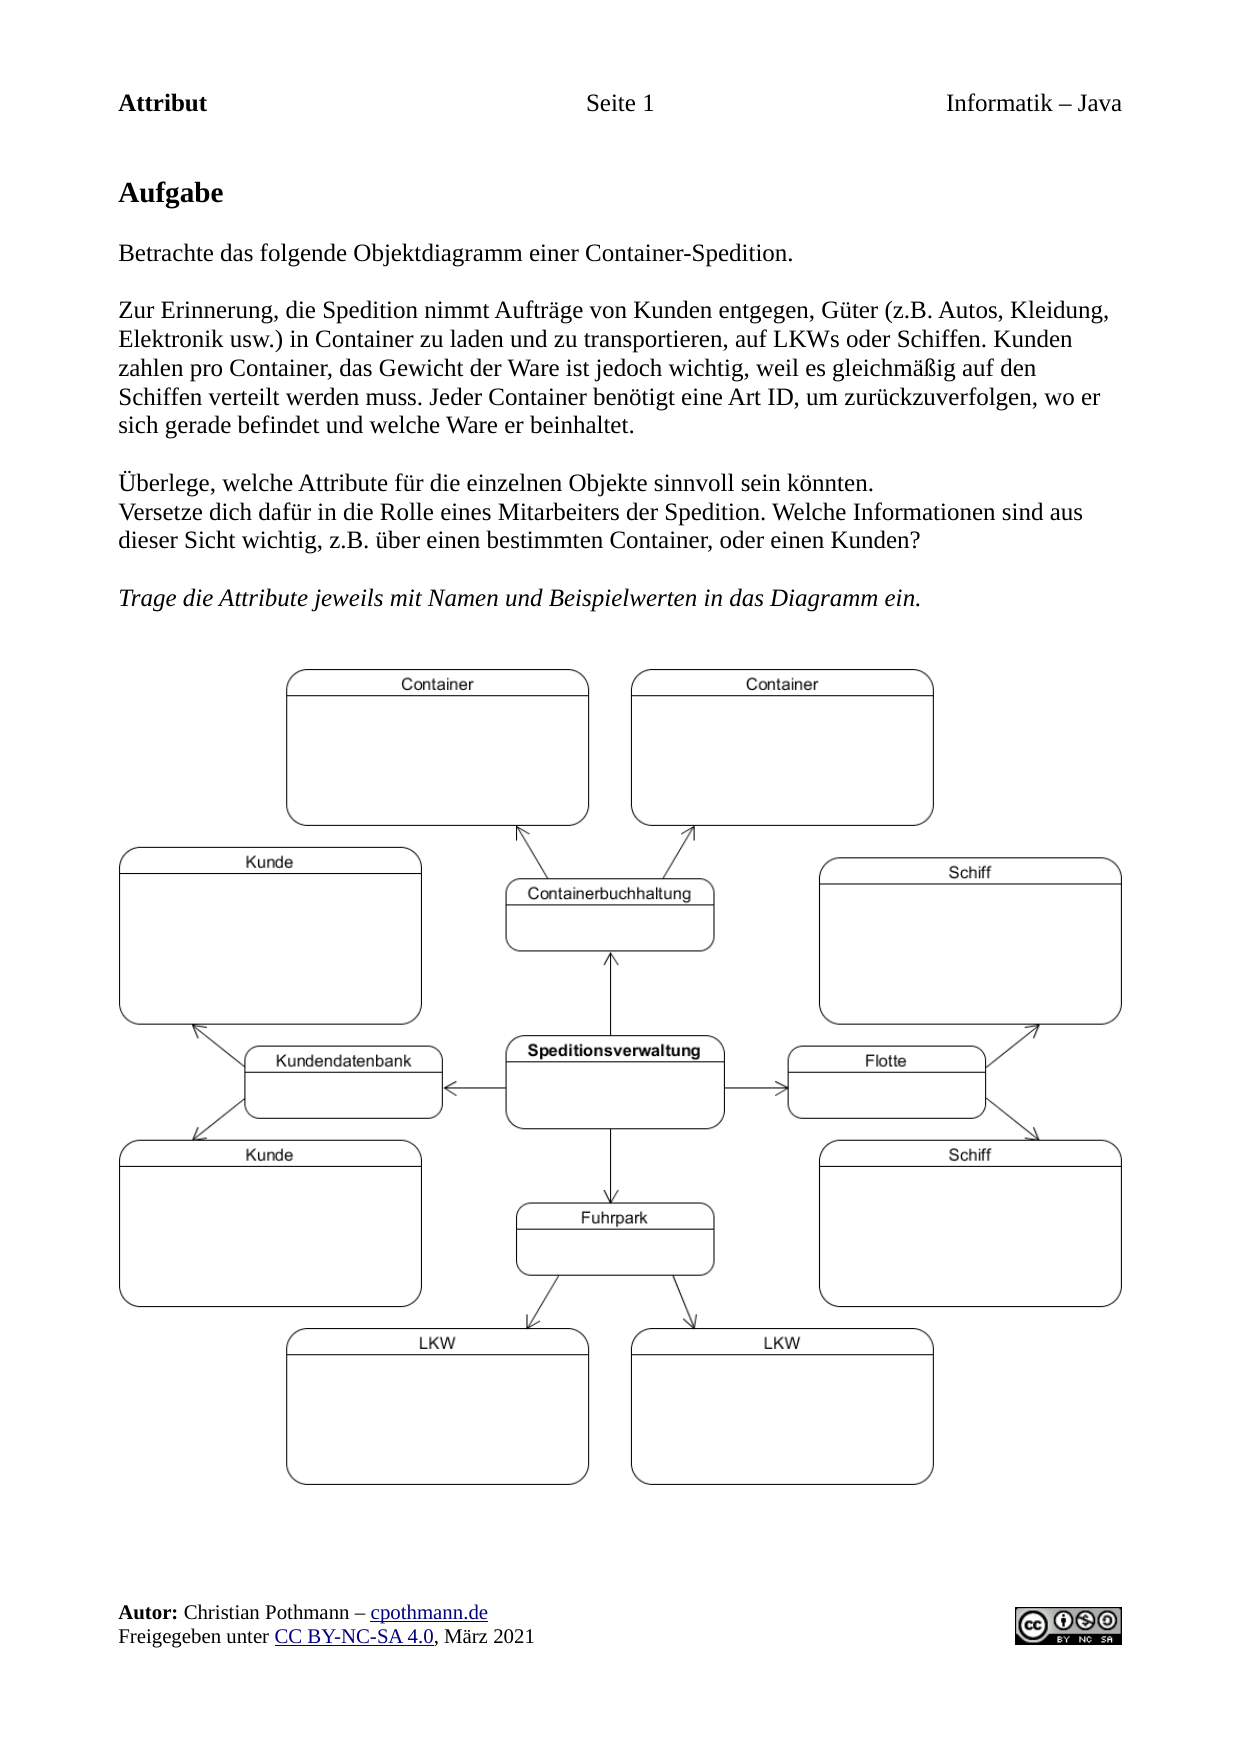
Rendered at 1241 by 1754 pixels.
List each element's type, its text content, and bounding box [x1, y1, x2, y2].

text Aufgabe [118, 176, 1122, 209]
text Betrachte das folgende Objektdiagramm einer Container-Spedition. [118, 238, 1122, 295]
picture [1015, 1607, 1122, 1645]
picture [118, 669, 1123, 1486]
text Trage die Attribute jeweils mit Namen und Beispielwerten in das Diagramm ein. [118, 583, 1122, 612]
text Zur Erinnerung, die Spedition nimmt Aufträge von Kunden entgegen, Güter (z.B. Autos, Kleidung, Elektronik usw.) in Container zu laden und zu transportieren, auf LKWs oder Schiffen. Kunden zahlen pro Container, das Gewicht der Ware ist jedoch wichtig, weil es gleichmäßig auf den Schiffen verteilt werden muss. Jeder Container benötigt eine Art ID, um zurückzuverfolgen, wo er sich gerade befindet und welche Ware er beinhaltet. Überlege, welche Attribute für die einzelnen Objekte sinnvoll sein könnten. [118, 295, 1122, 497]
text Freigegeben unter CC BY-NC-SA 4.0, März 2021 [118, 1624, 1122, 1648]
text Versetze dich dafür in die Rolle eines Mitarbeiters der Spedition. Welche Informationen sind aus dieser Sicht wichtig, z.B. über einen bestimmten Container, oder einen Kunden? [118, 497, 1122, 554]
text Autor: Christian Pothmann – cpothmann.de [118, 1600, 1122, 1624]
